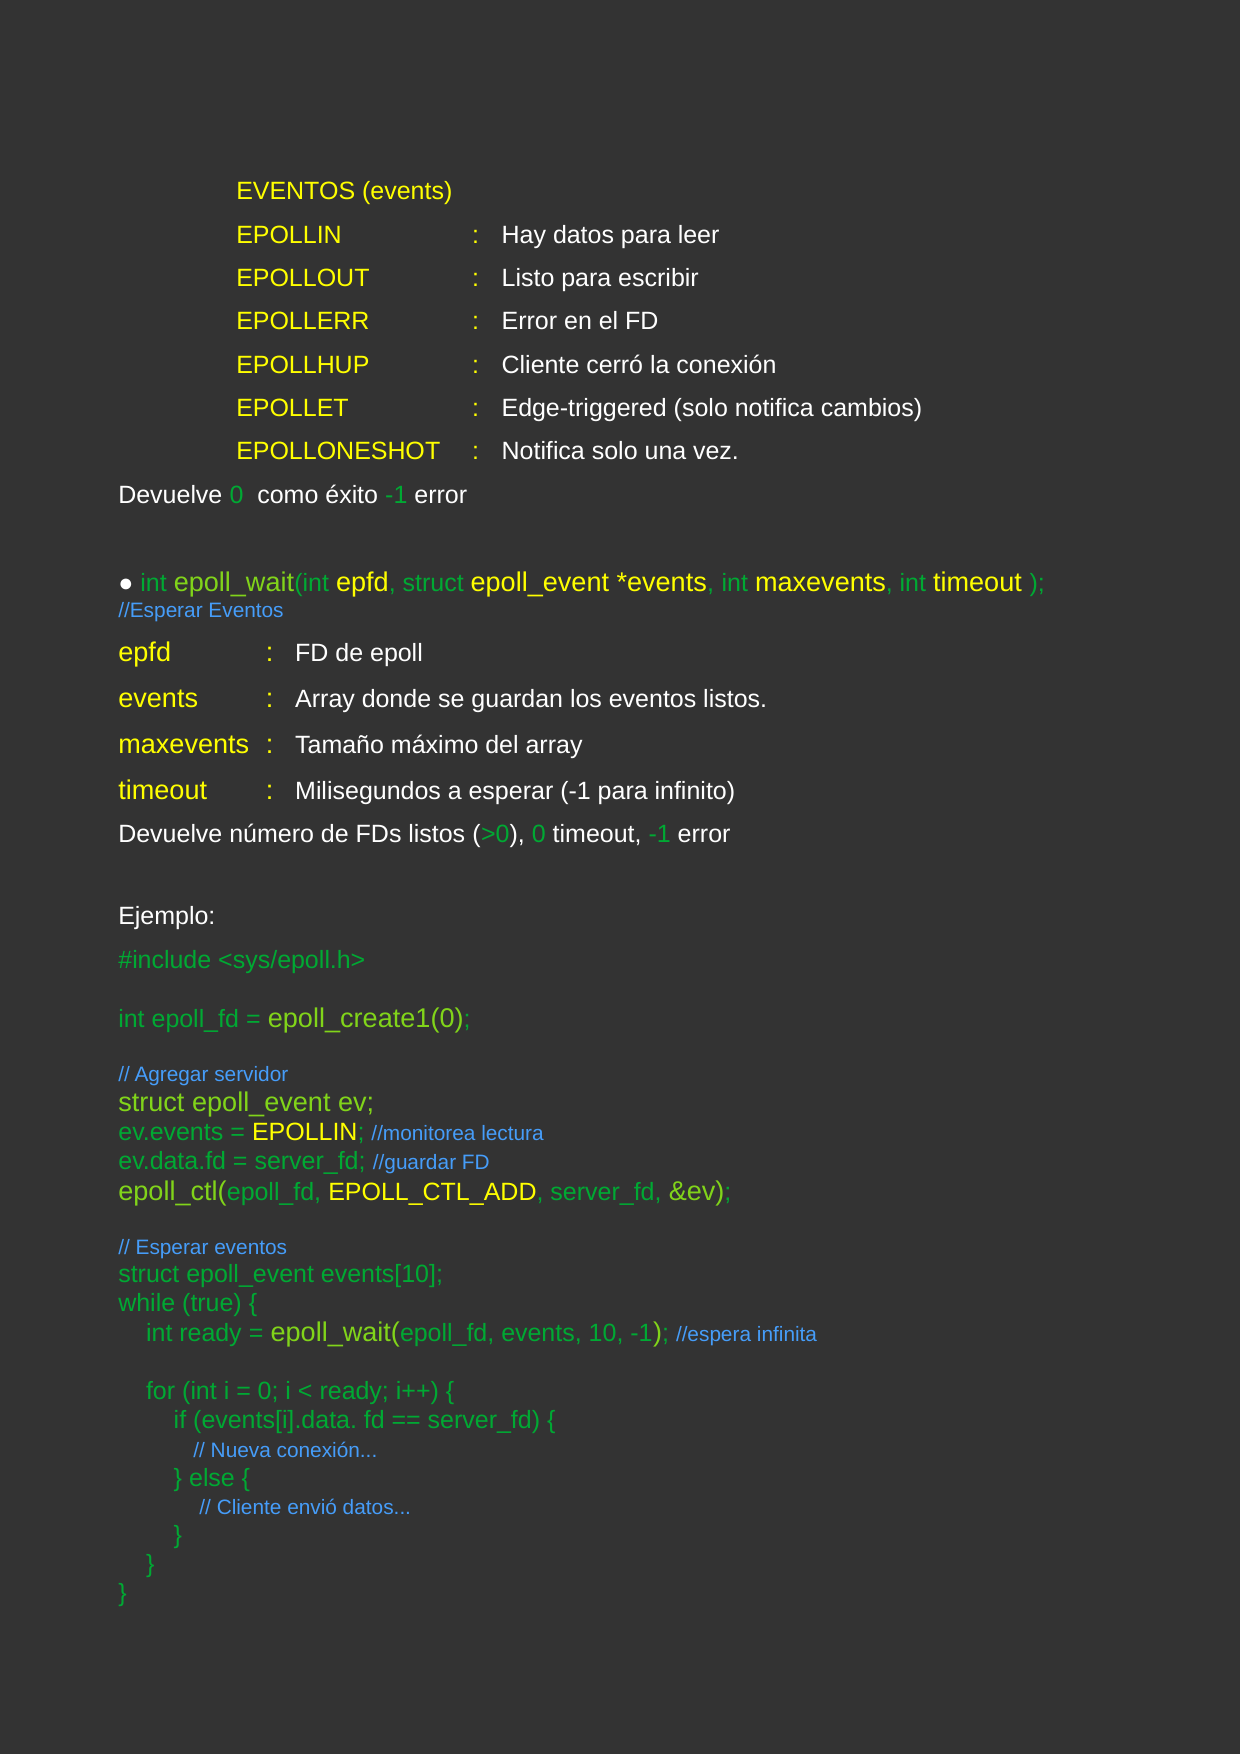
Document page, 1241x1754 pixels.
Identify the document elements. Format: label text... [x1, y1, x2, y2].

text Ejemplo: [118, 901, 1122, 930]
text EPOLLONESHOT : Notifica solo una vez. [118, 436, 1122, 465]
text EPOLLERR : Error en el FD [118, 306, 1122, 335]
text Devuelve número de FDs listos (>0), 0 timeout, -1 error [118, 819, 1122, 848]
text epfd : FD de epoll [118, 636, 1122, 667]
text EPOLLET : Edge-triggered (solo notifica cambios) [118, 393, 1122, 422]
text EPOLLIN : Hay datos para leer [118, 220, 1122, 248]
text maxevents : Tamaño máximo del array [118, 728, 1122, 759]
text EVENTOS (events) [118, 176, 1122, 205]
text events : Array donde se guardan los eventos listos. [118, 682, 1122, 713]
text Devuelve 0 como éxito -1 error [118, 480, 1122, 508]
text #include <sys/epoll.h> int epoll_fd = epoll_create1(0); // Agregar servidor struct epoll_event ev; ev.events = EPOLLIN; //monitorea lectura ev.data.fd = server_fd; //guardar FD epoll_ctl(epoll_fd, EPOLL_CTL_ADD, server_fd, &ev); // Esperar eventos struct epoll_event events[10]; while (true) { int ready = epoll_wait(epoll_fd, events, 10, -1); //espera infinita for (int i = 0; i < ready; i++) { if (events[i].data. fd == server_fd) { // Nueva conexión... } else { // Cliente envió datos... } } } [118, 945, 1122, 1606]
text EPOLLOUT : Listo para escribir [118, 263, 1122, 292]
text ● int epoll_wait(int epfd, struct epoll_event *events, int maxevents, int timeout ); //Esperar Eventos [118, 566, 1122, 622]
text timeout : Milisegundos a esperar (-1 para infinito) [118, 774, 1122, 805]
text EPOLLHUP : Cliente cerró la conexión [118, 350, 1122, 378]
